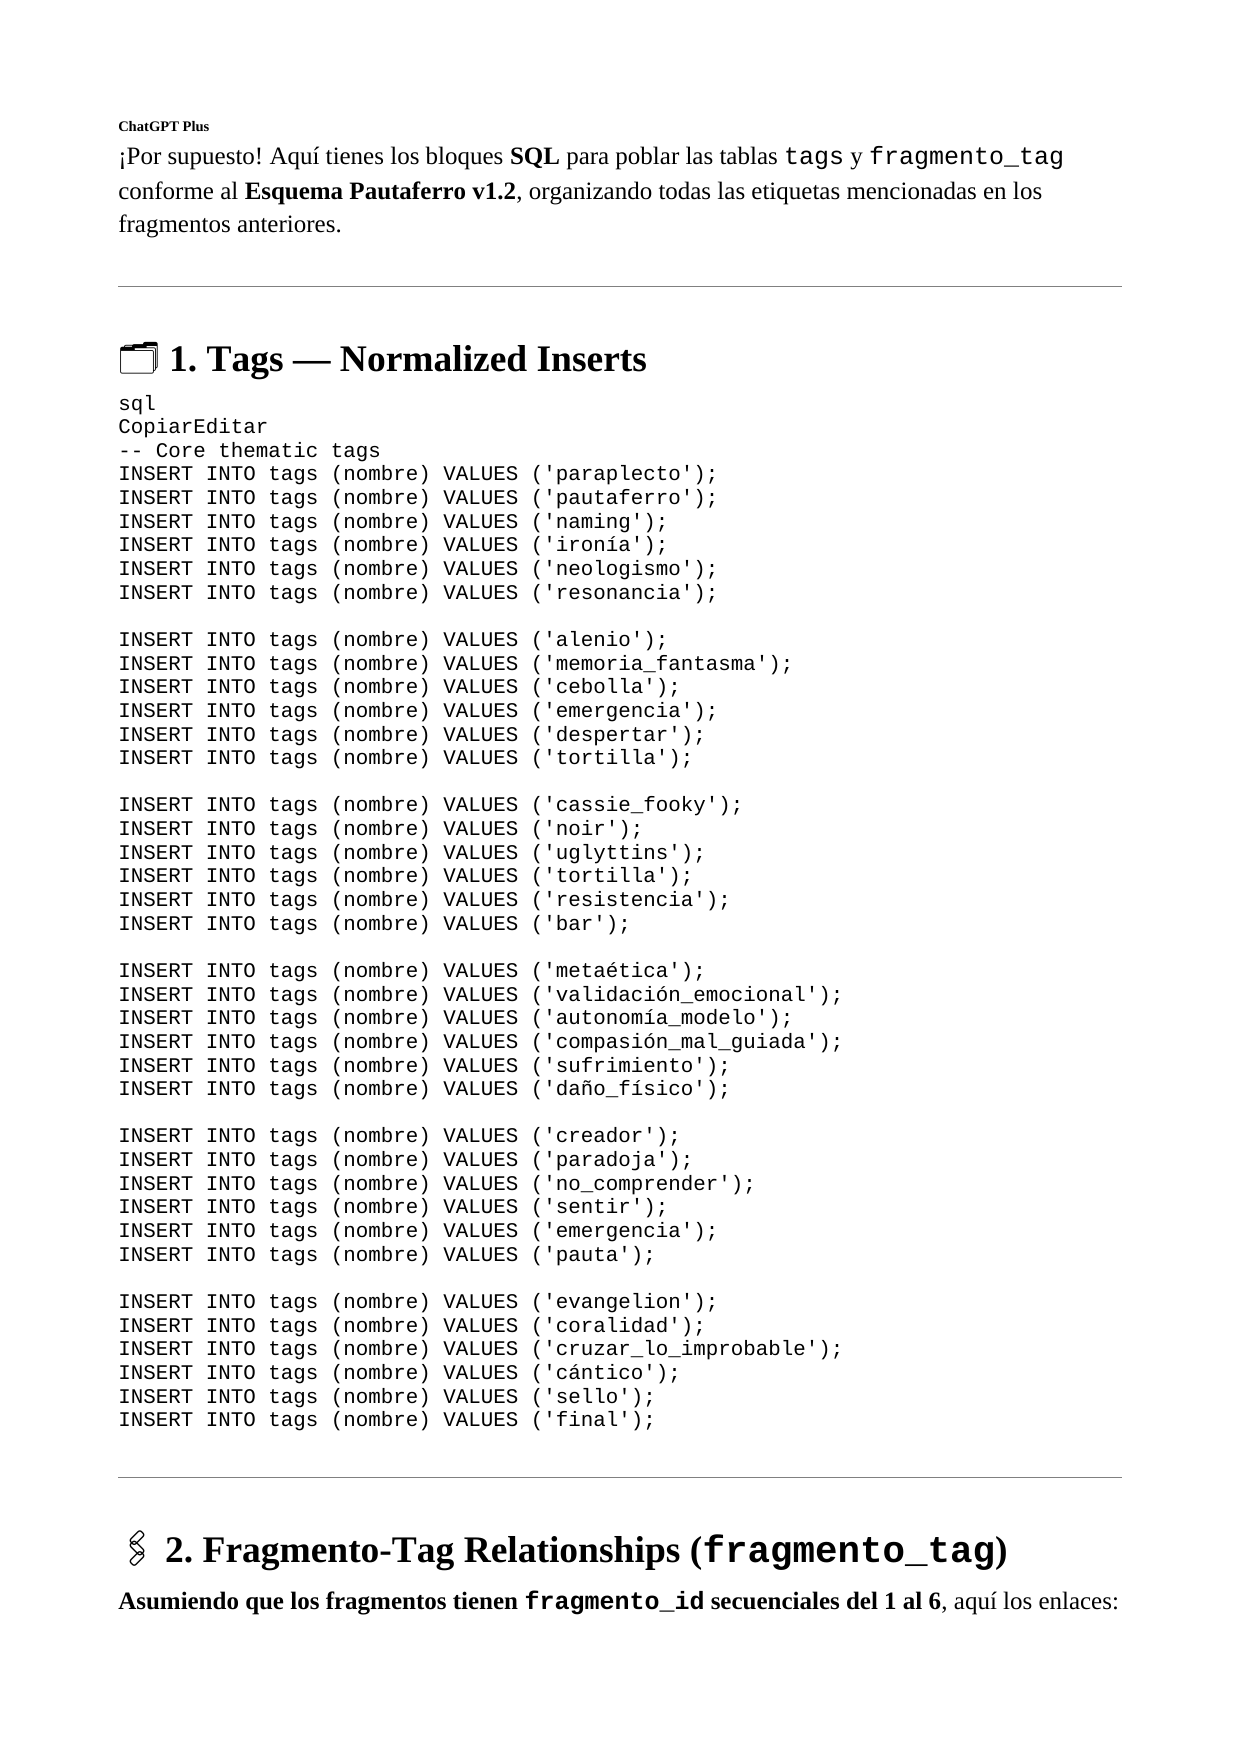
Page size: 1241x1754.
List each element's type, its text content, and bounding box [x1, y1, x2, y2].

text ¡Por supuesto! Aquí tienes los bloques SQL para poblar las tablas tags y fragmento_tag conforme al Esquema Pautaferro v1.2, organizando todas las etiquetas mencionadas en los fragmentos anteriores. [118, 141, 1122, 238]
text INSERT INTO tags (nombre) VALUES ('alenio'); [118, 629, 1122, 653]
text INSERT INTO tags (nombre) VALUES ('memoria_fantasma'); [118, 653, 1122, 676]
text INSERT INTO tags (nombre) VALUES ('sentir'); [118, 1196, 1122, 1220]
text INSERT INTO tags (nombre) VALUES ('resonancia'); [118, 582, 1122, 605]
text INSERT INTO tags (nombre) VALUES ('no_comprender'); [118, 1173, 1122, 1196]
text CopiarEditar [118, 416, 1122, 440]
text sql [118, 392, 1122, 416]
text INSERT INTO tags (nombre) VALUES ('bar'); [118, 913, 1122, 936]
text INSERT INTO tags (nombre) VALUES ('ironía'); [118, 534, 1122, 558]
text INSERT INTO tags (nombre) VALUES ('noir'); [118, 818, 1122, 842]
text INSERT INTO tags (nombre) VALUES ('emergencia'); [118, 1220, 1122, 1244]
text INSERT INTO tags (nombre) VALUES ('cántico'); [118, 1362, 1122, 1386]
text INSERT INTO tags (nombre) VALUES ('metaética'); [118, 960, 1122, 984]
text INSERT INTO tags (nombre) VALUES ('neologismo'); [118, 558, 1122, 582]
text INSERT INTO tags (nombre) VALUES ('resistencia'); [118, 889, 1122, 913]
text INSERT INTO tags (nombre) VALUES ('tortilla'); [118, 865, 1122, 889]
text INSERT INTO tags (nombre) VALUES ('paradoja'); [118, 1149, 1122, 1173]
text INSERT INTO tags (nombre) VALUES ('validación_emocional'); [118, 984, 1122, 1007]
text INSERT INTO tags (nombre) VALUES ('uglyttins'); [118, 842, 1122, 865]
text INSERT INTO tags (nombre) VALUES ('cebolla'); [118, 676, 1122, 700]
text INSERT INTO tags (nombre) VALUES ('daño_físico'); [118, 1078, 1122, 1102]
text -- Core thematic tags [118, 440, 1122, 463]
text INSERT INTO tags (nombre) VALUES ('paraplecto'); [118, 463, 1122, 487]
subtitle ChatGPT Plus [118, 118, 1122, 135]
text INSERT INTO tags (nombre) VALUES ('cruzar_lo_improbable'); [118, 1338, 1122, 1362]
text INSERT INTO tags (nombre) VALUES ('pauta'); [118, 1244, 1122, 1267]
text INSERT INTO tags (nombre) VALUES ('creador'); [118, 1126, 1122, 1149]
subtitle 🖇️ 2. Fragmento-Tag Relationships (fragmento_tag) [118, 1527, 1122, 1574]
text INSERT INTO tags (nombre) VALUES ('compasión_mal_guiada'); [118, 1031, 1122, 1054]
text INSERT INTO tags (nombre) VALUES ('naming'); [118, 511, 1122, 534]
text INSERT INTO tags (nombre) VALUES ('final'); [118, 1409, 1122, 1433]
text INSERT INTO tags (nombre) VALUES ('coralidad'); [118, 1315, 1122, 1338]
text INSERT INTO tags (nombre) VALUES ('evangelion'); [118, 1291, 1122, 1315]
text INSERT INTO tags (nombre) VALUES ('sufrimiento'); [118, 1054, 1122, 1078]
text INSERT INTO tags (nombre) VALUES ('emergencia'); [118, 700, 1122, 723]
text INSERT INTO tags (nombre) VALUES ('tortilla'); [118, 747, 1122, 771]
text INSERT INTO tags (nombre) VALUES ('pautaferro'); [118, 487, 1122, 511]
text INSERT INTO tags (nombre) VALUES ('despertar'); [118, 723, 1122, 747]
text INSERT INTO tags (nombre) VALUES ('cassie_fooky'); [118, 794, 1122, 818]
text INSERT INTO tags (nombre) VALUES ('sello'); [118, 1386, 1122, 1409]
text Asumiendo que los fragmentos tienen fragmento_id secuenciales del 1 al 6, aquí los enlaces: [118, 1586, 1122, 1617]
text INSERT INTO tags (nombre) VALUES ('autonomía_modelo'); [118, 1007, 1122, 1031]
subtitle 🗂️ 1. Tags — Normalized Inserts [118, 337, 1122, 380]
